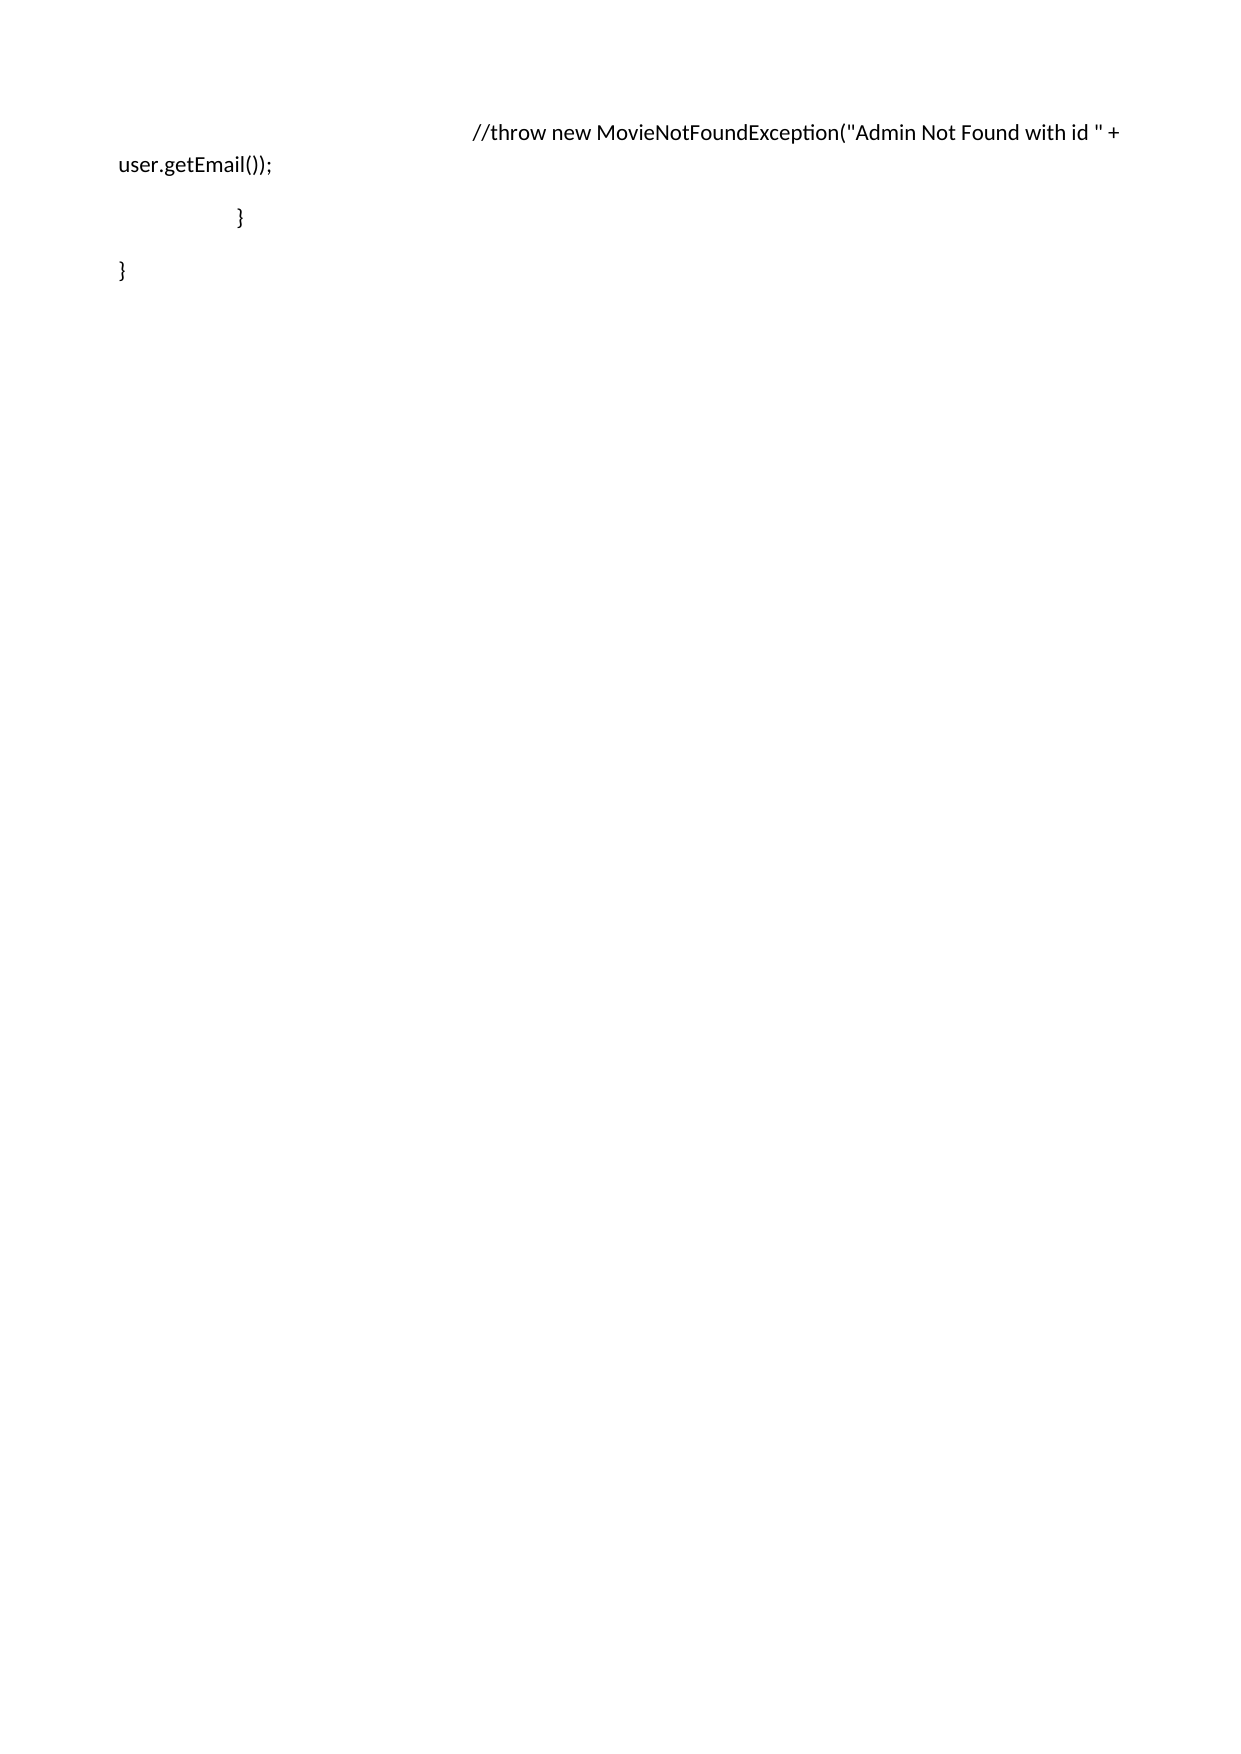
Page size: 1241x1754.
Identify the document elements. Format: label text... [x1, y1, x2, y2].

text } [118, 203, 1122, 231]
text //throw new MovieNotFoundException("Admin Not Found with id " + user.getEmail()); [118, 118, 1122, 178]
text } [118, 256, 1122, 284]
